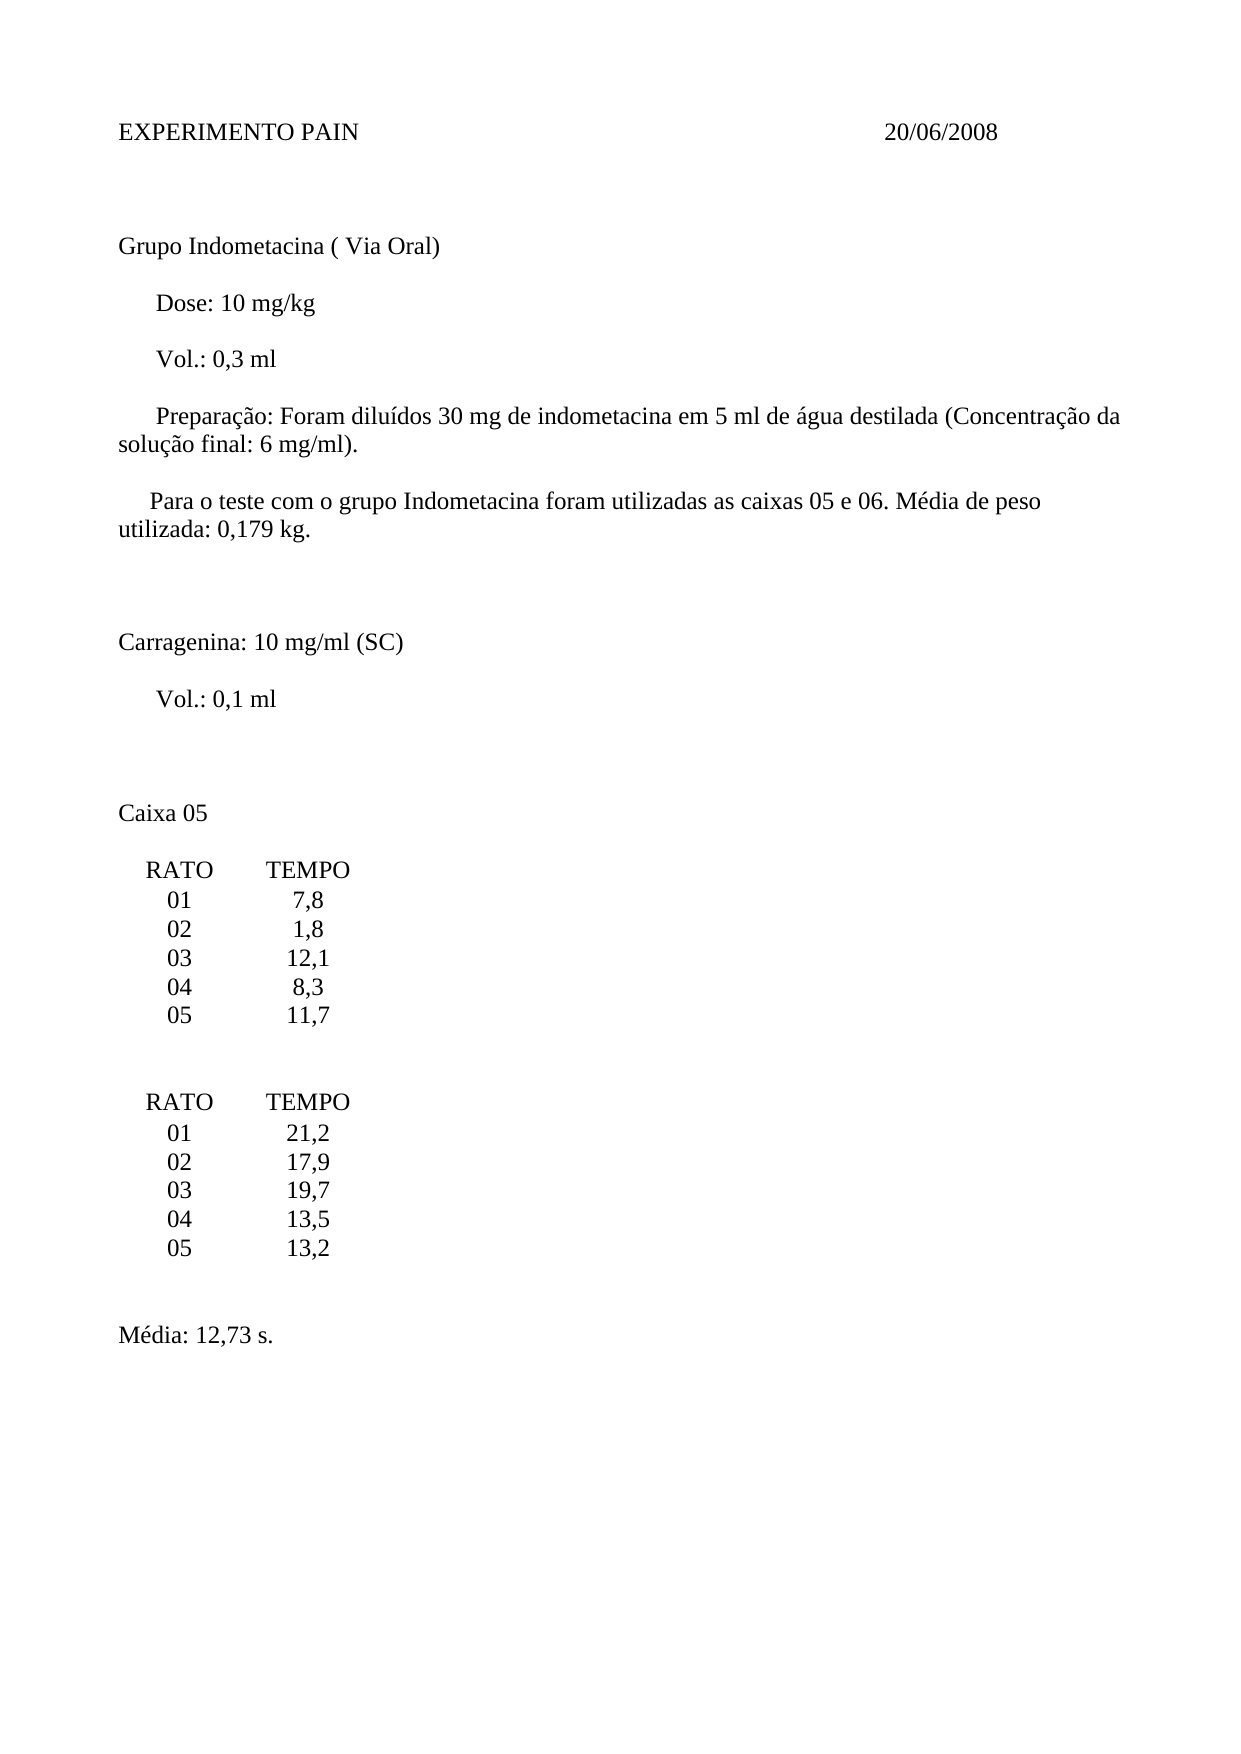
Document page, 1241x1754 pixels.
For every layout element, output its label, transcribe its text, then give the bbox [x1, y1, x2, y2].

table_header TEMPO [247, 1089, 375, 1119]
table_header RATO [118, 856, 247, 886]
table_cell 1,8 [247, 915, 375, 944]
text Preparação: Foram diluídos 30 mg de indometacina em 5 ml de água destilada (Concentração da solução final: 6 mg/ml). [118, 402, 1122, 458]
text Carragenina: 10 mg/ml (SC) [118, 628, 1122, 656]
table_cell 19,7 [247, 1176, 375, 1205]
table_cell 03 [118, 944, 247, 973]
table_cell 03 [118, 1176, 247, 1205]
table_cell 04 [118, 1205, 247, 1234]
text EXPERIMENTO PAIN 20/06/2008 [118, 118, 1122, 146]
table_cell 12,1 [247, 944, 375, 973]
table_cell 01 [118, 886, 247, 915]
table_cell 05 [118, 1001, 247, 1032]
table_cell 01 [118, 1119, 247, 1148]
text Vol.: 0,3 ml [118, 346, 1122, 373]
table_cell 17,9 [247, 1148, 375, 1176]
table_cell 8,3 [247, 973, 375, 1001]
table_cell 02 [118, 1148, 247, 1176]
text Média: 12,73 s. [118, 1321, 1122, 1376]
table_cell 02 [118, 915, 247, 944]
table_header TEMPO [247, 856, 375, 886]
table_cell 04 [118, 973, 247, 1001]
table_cell 11,7 [247, 1001, 375, 1032]
text Caixa 05 [118, 799, 1122, 827]
table_cell 05 [118, 1234, 247, 1264]
text Dose: 10 mg/kg [118, 289, 1122, 316]
text Vol.: 0,1 ml [118, 685, 1122, 713]
table_cell 13,5 [247, 1205, 375, 1234]
table_cell 13,2 [247, 1234, 375, 1264]
text Para o teste com o grupo Indometacina foram utilizadas as caixas 05 e 06. Média de peso utilizada: 0,179 kg. [118, 487, 1122, 542]
text Grupo Indometacina ( Via Oral) [118, 232, 1122, 259]
table_cell 7,8 [247, 886, 375, 915]
table_cell 21,2 [247, 1119, 375, 1148]
table_header RATO [118, 1089, 247, 1119]
